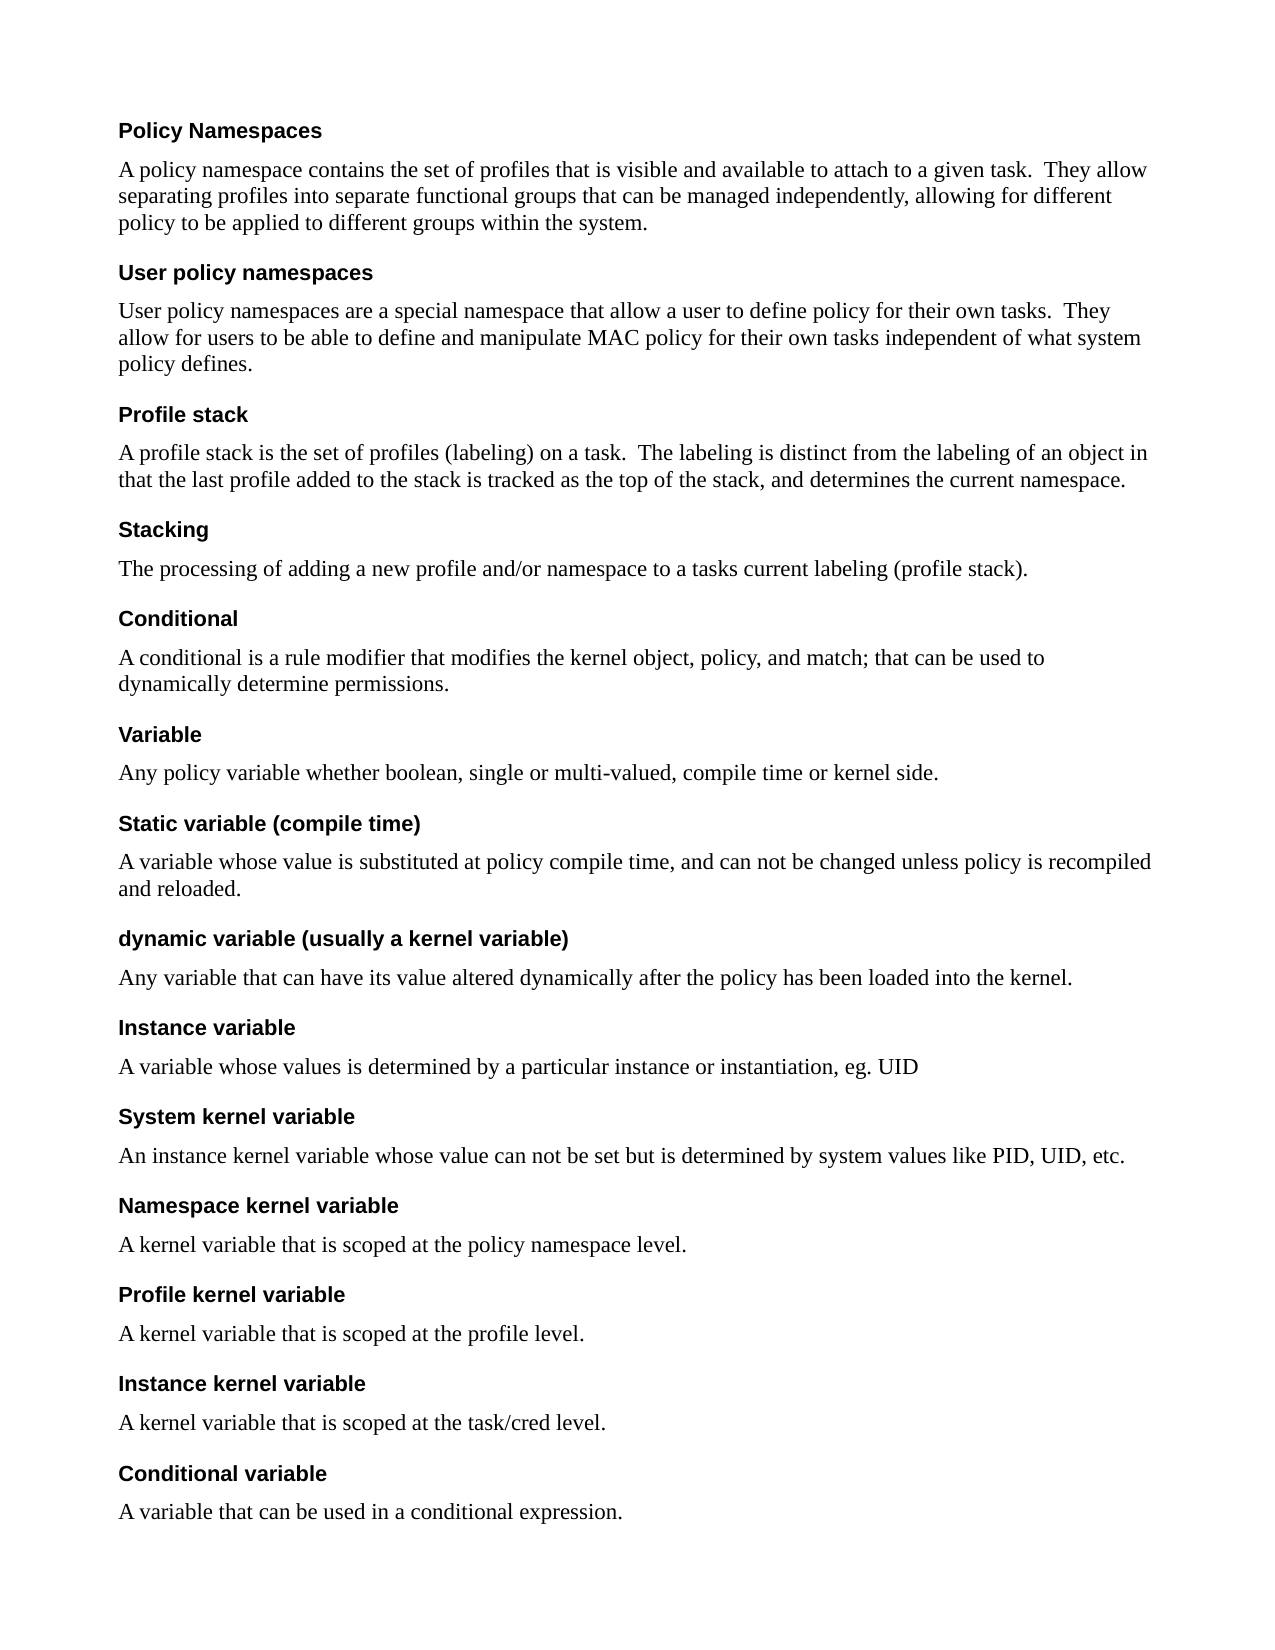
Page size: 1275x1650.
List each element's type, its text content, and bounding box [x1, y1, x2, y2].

text A kernel variable that is scoped at the task/cred level. [118, 1409, 1157, 1435]
text An instance kernel variable whose value can not be set but is determined by system values like PID, UID, etc. [118, 1142, 1157, 1168]
text A policy namespace contains the set of profiles that is visible and available to attach to a given task. They allow separating profiles into separate functional groups that can be managed independently, allowing for different policy to be applied to different groups within the system. [118, 156, 1157, 235]
subtitle System kernel variable [118, 1104, 1157, 1129]
subtitle Stacking [118, 517, 1157, 542]
subtitle Namespace kernel variable [118, 1193, 1157, 1218]
text A kernel variable that is scoped at the profile level. [118, 1320, 1157, 1346]
text A kernel variable that is scoped at the policy namespace level. [118, 1231, 1157, 1257]
subtitle User policy namespaces [118, 260, 1157, 285]
text User policy namespaces are a special namespace that allow a user to define policy for their own tasks. They allow for users to be able to define and manipulate MAC policy for their own tasks independent of what system policy defines. [118, 298, 1157, 377]
subtitle Variable [118, 722, 1157, 747]
subtitle Profile kernel variable [118, 1282, 1157, 1307]
subtitle Conditional variable [118, 1460, 1157, 1486]
text A conditional is a rule modifier that modifies the kernel object, policy, and match; that can be used to dynamically determine permissions. [118, 644, 1157, 697]
text A variable that can be used in a conditional expression. [118, 1498, 1157, 1524]
subtitle Policy Namespaces [118, 118, 1157, 143]
text A variable whose values is determined by a particular instance or instantiation, eg. UID [118, 1053, 1157, 1079]
subtitle Profile stack [118, 402, 1157, 427]
subtitle Instance kernel variable [118, 1371, 1157, 1397]
subtitle Conditional [118, 606, 1157, 631]
text Any variable that can have its value altered dynamically after the policy has been loaded into the kernel. [118, 964, 1157, 990]
text The processing of adding a new profile and/or namespace to a tasks current labeling (profile stack). [118, 555, 1157, 581]
text A variable whose value is substituted at policy compile time, and can not be changed unless policy is recompiled and reloaded. [118, 848, 1157, 901]
subtitle dynamic variable (usually a kernel variable) [118, 926, 1157, 951]
text Any policy variable whether boolean, single or multi-valued, compile time or kernel side. [118, 759, 1157, 786]
text A profile stack is the set of profiles (labeling) on a task. The labeling is distinct from the labeling of an object in that the last profile added to the stack is tracked as the top of the stack, and determines the current namespace. [118, 439, 1157, 492]
subtitle Instance variable [118, 1015, 1157, 1040]
subtitle Static variable (compile time) [118, 811, 1157, 836]
